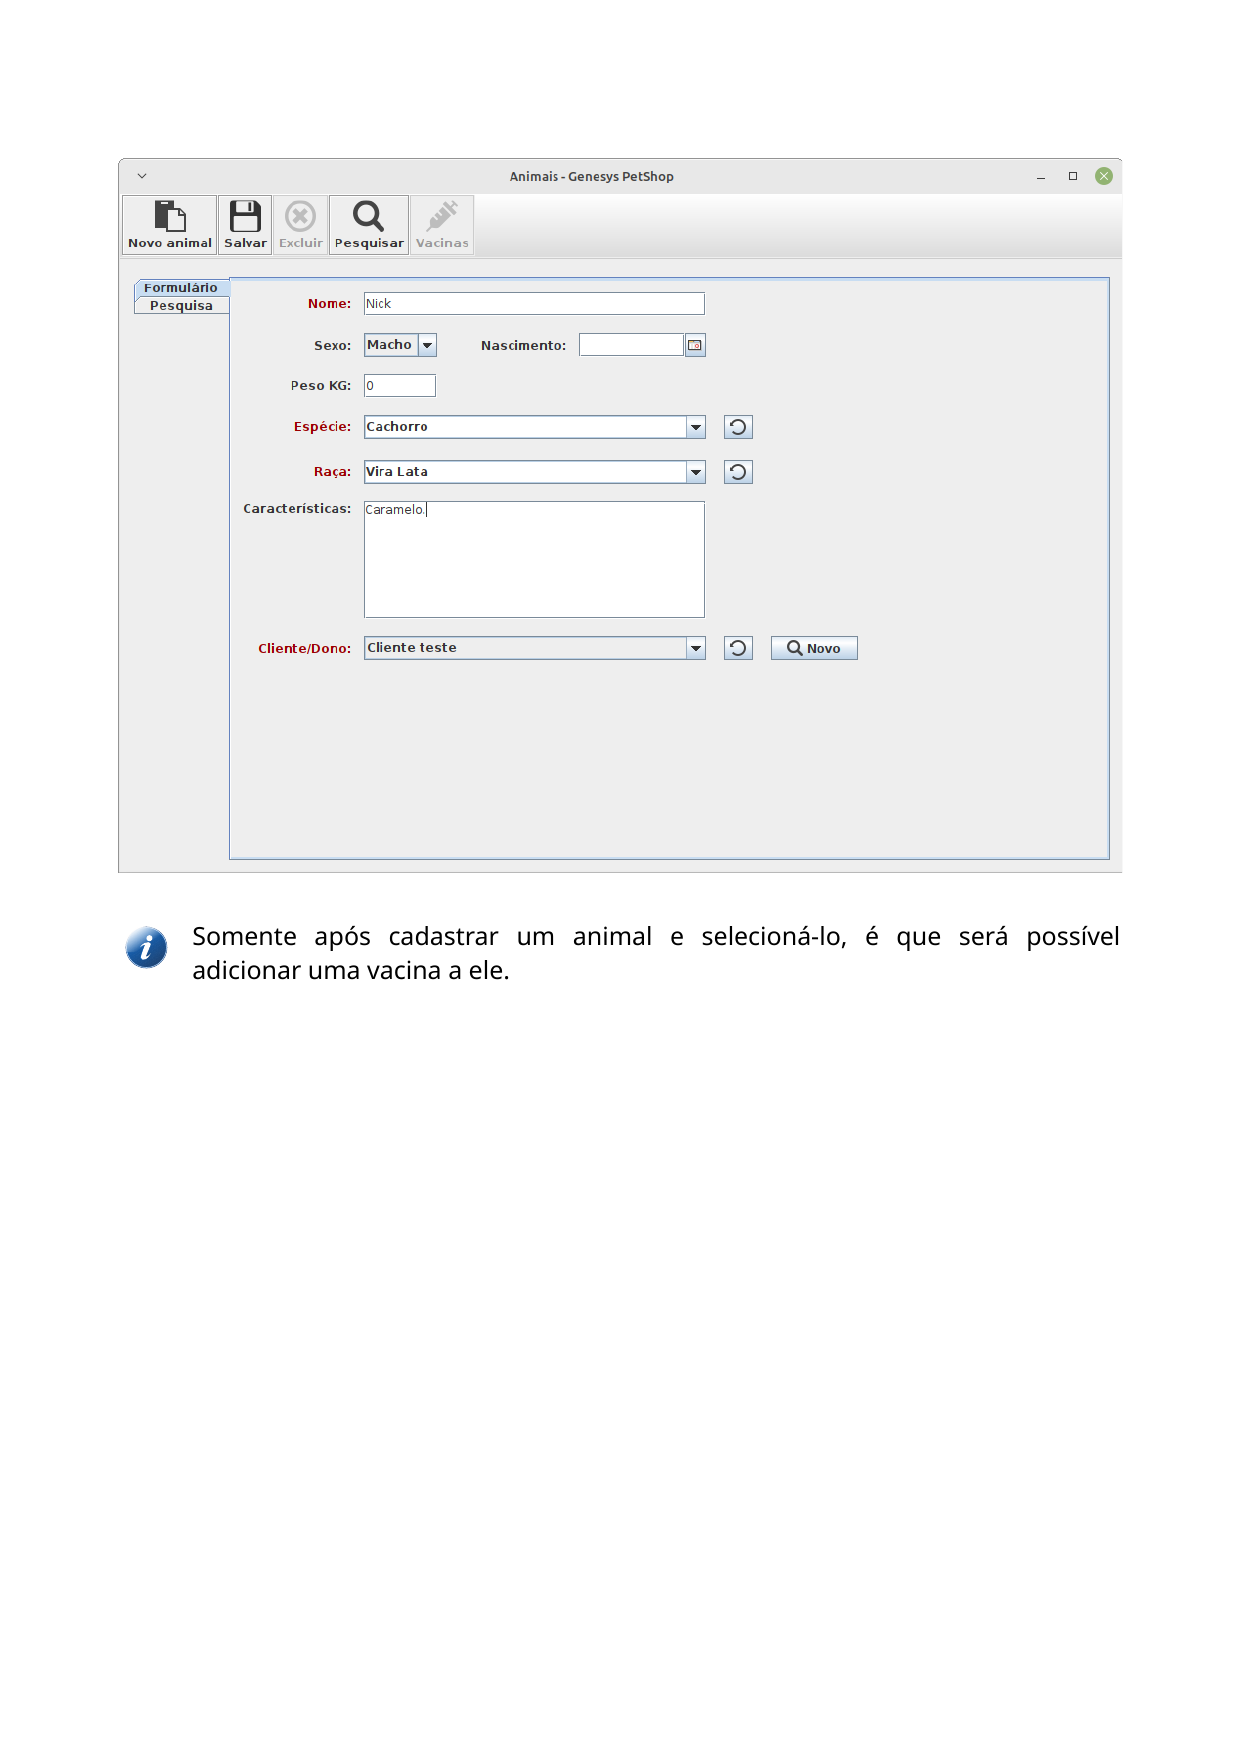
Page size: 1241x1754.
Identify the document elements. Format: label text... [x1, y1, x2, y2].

text Somente após cadastrar um animal e selecioná-lo, é que será possível adicionar uma vacina a ele. [192, 919, 1122, 987]
picture [118, 158, 1123, 873]
